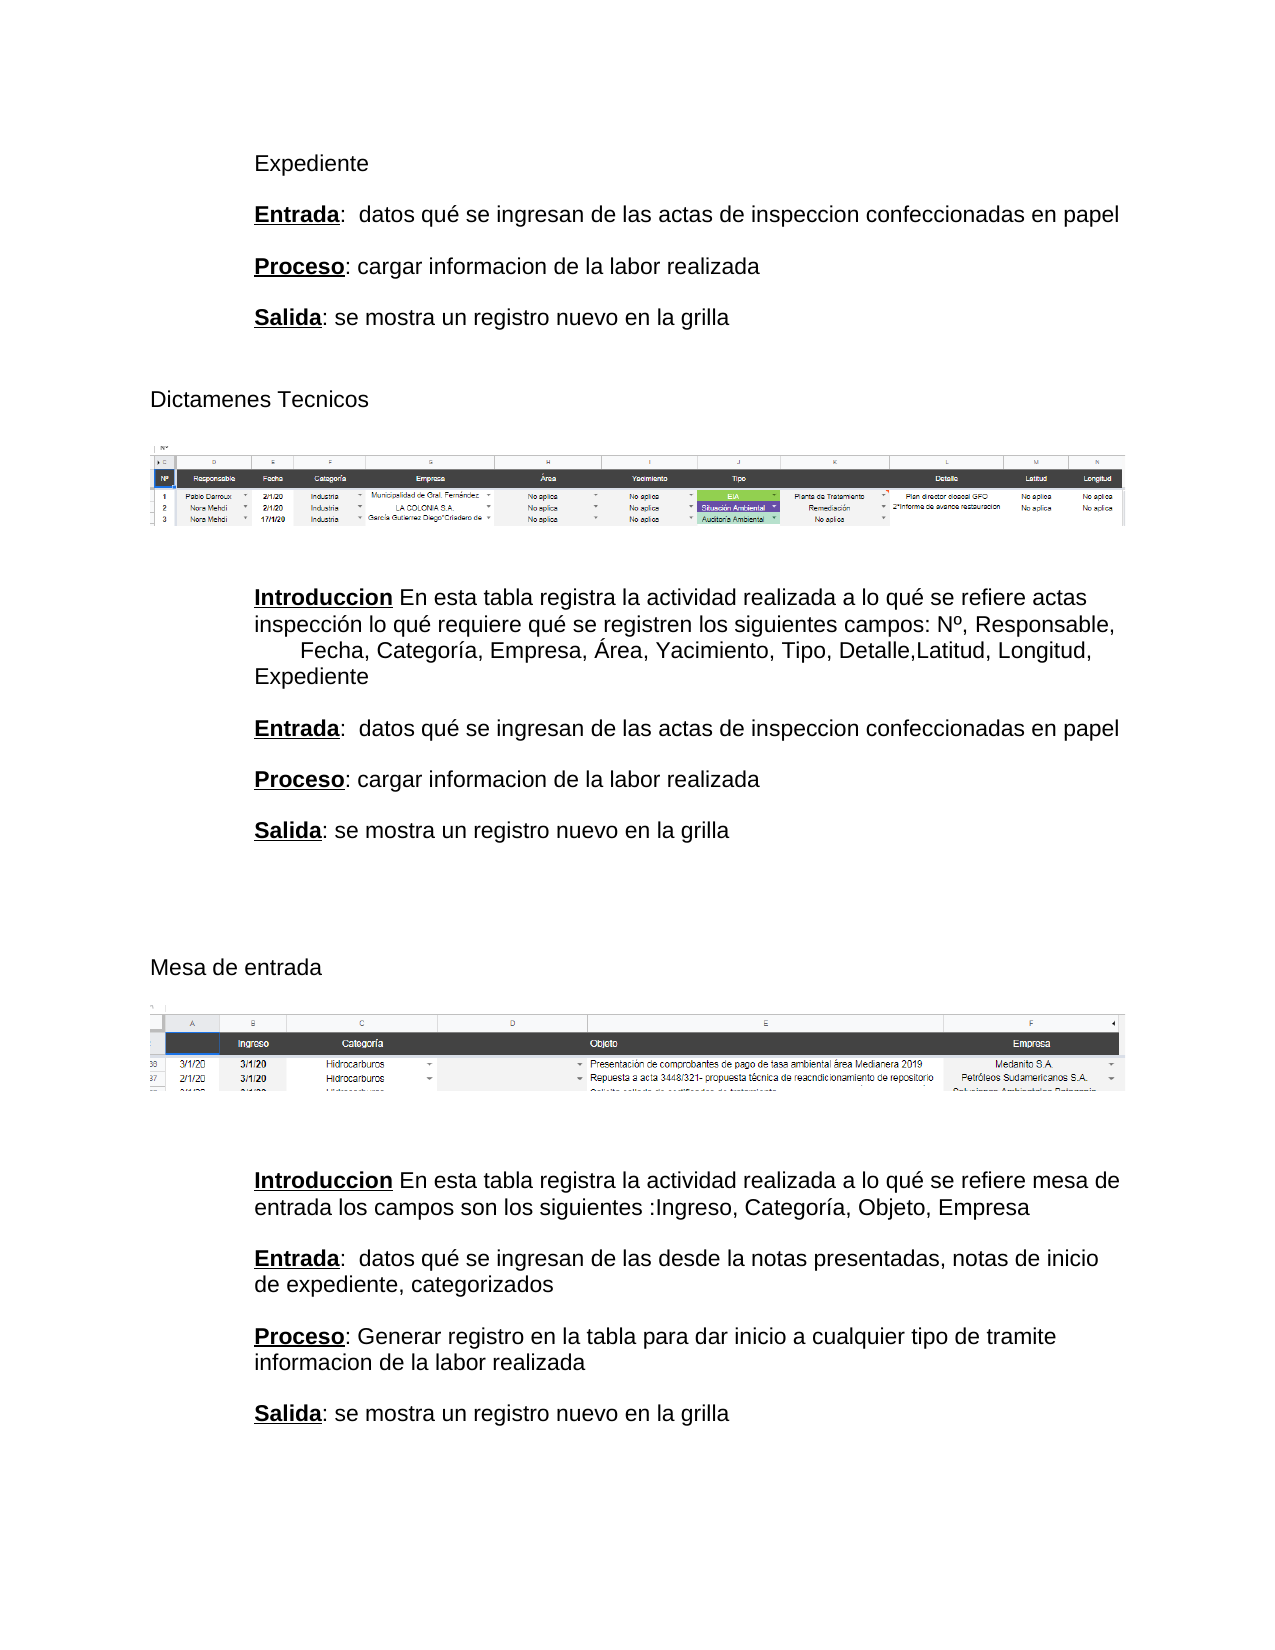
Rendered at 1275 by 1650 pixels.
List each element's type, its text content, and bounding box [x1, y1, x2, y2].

text Entrada: datos qué se ingresan de las actas de inspeccion confeccionadas en papel [254, 201, 1125, 228]
text Salida: se mostra un registro nuevo en la grilla [254, 1400, 1125, 1427]
text Expediente [254, 150, 1125, 176]
picture [150, 446, 1125, 526]
text Proceso: cargar informacion de la labor realizada [254, 253, 1125, 279]
picture [150, 1005, 1125, 1091]
text Entrada: datos qué se ingresan de las desde la notas presentadas, notas de inicio de expediente, categorizados [254, 1245, 1125, 1298]
text Salida: se mostra un registro nuevo en la grilla [254, 304, 1125, 330]
text Introduccion En esta tabla registra la actividad realizada a lo qué se refiere actas inspección lo qué requiere qué se registren los siguientes campos: Nº, Responsable, Fecha, Categoría, Empresa, Área, Yacimiento, Tipo, Detalle,Latitud, Longitud, Expediente [254, 584, 1125, 690]
text Introduccion En esta tabla registra la actividad realizada a lo qué se refiere mesa de entrada los campos son los siguientes :Ingreso, Categoría, Objeto, Empresa [254, 1167, 1125, 1220]
text Entrada: datos qué se ingresan de las actas de inspeccion confeccionadas en papel [254, 715, 1125, 741]
text Dictamenes Tecnicos [150, 386, 1125, 412]
text Proceso: Generar registro en la tabla para dar inicio a cualquier tipo de tramite informacion de la labor realizada [254, 1323, 1125, 1375]
text Salida: se mostra un registro nuevo en la grilla [254, 817, 1125, 844]
text Proceso: cargar informacion de la labor realizada [254, 766, 1125, 792]
text Mesa de entrada [150, 954, 1125, 981]
